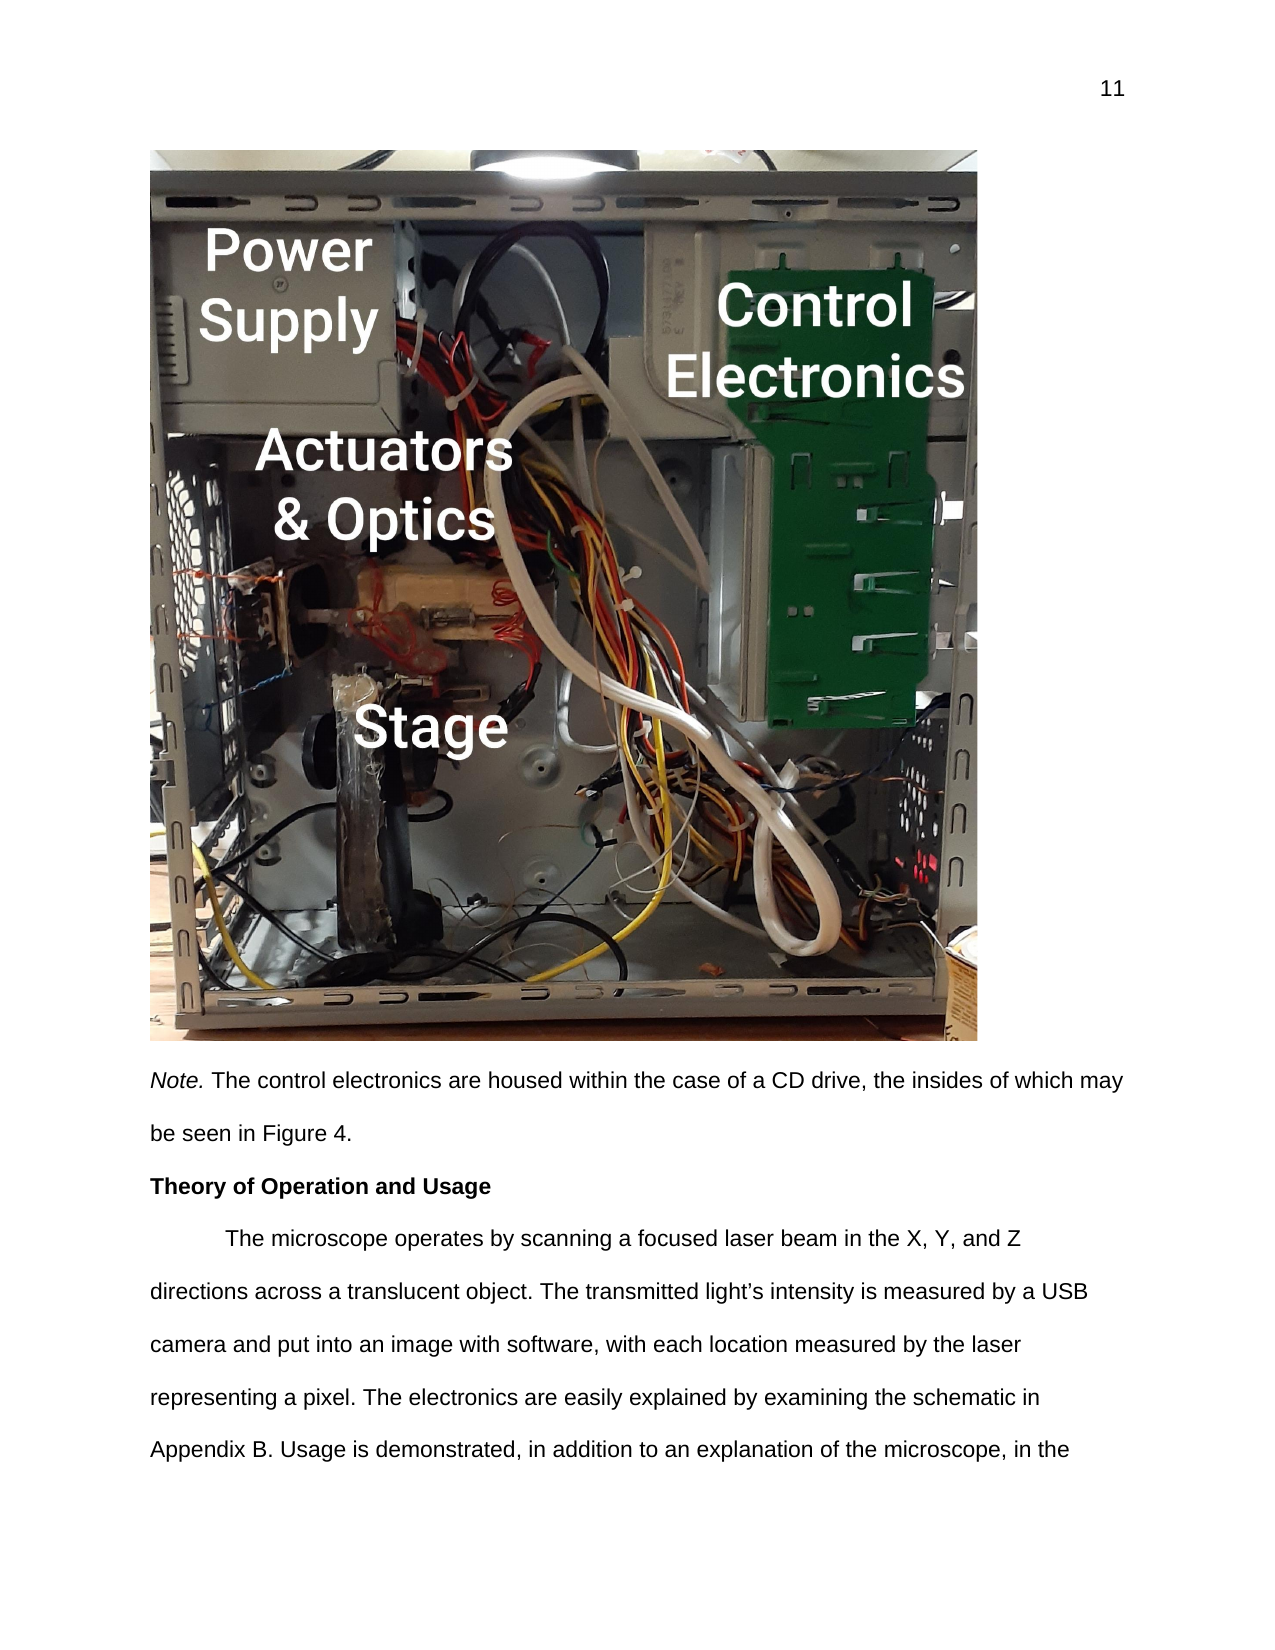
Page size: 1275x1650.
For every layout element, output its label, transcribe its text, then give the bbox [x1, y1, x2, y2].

text Note. The control electronics are housed within the case of a CD drive, the insides of which may be seen in Figure 4. [150, 1067, 1125, 1146]
text Theory of Operation and Usage [150, 1173, 1125, 1199]
text The microscope operates by scanning a focused laser beam in the X, Y, and Z directions across a translucent object. The transmitted light’s intensity is measured by a USB camera and put into an image with software, with each location measured by the laser representing a pixel. The electronics are easily explained by examining the schematic in Appendix B. Usage is demonstrated, in addition to an explanation of the microscope, in the [150, 1225, 1125, 1463]
picture [150, 150, 978, 1041]
